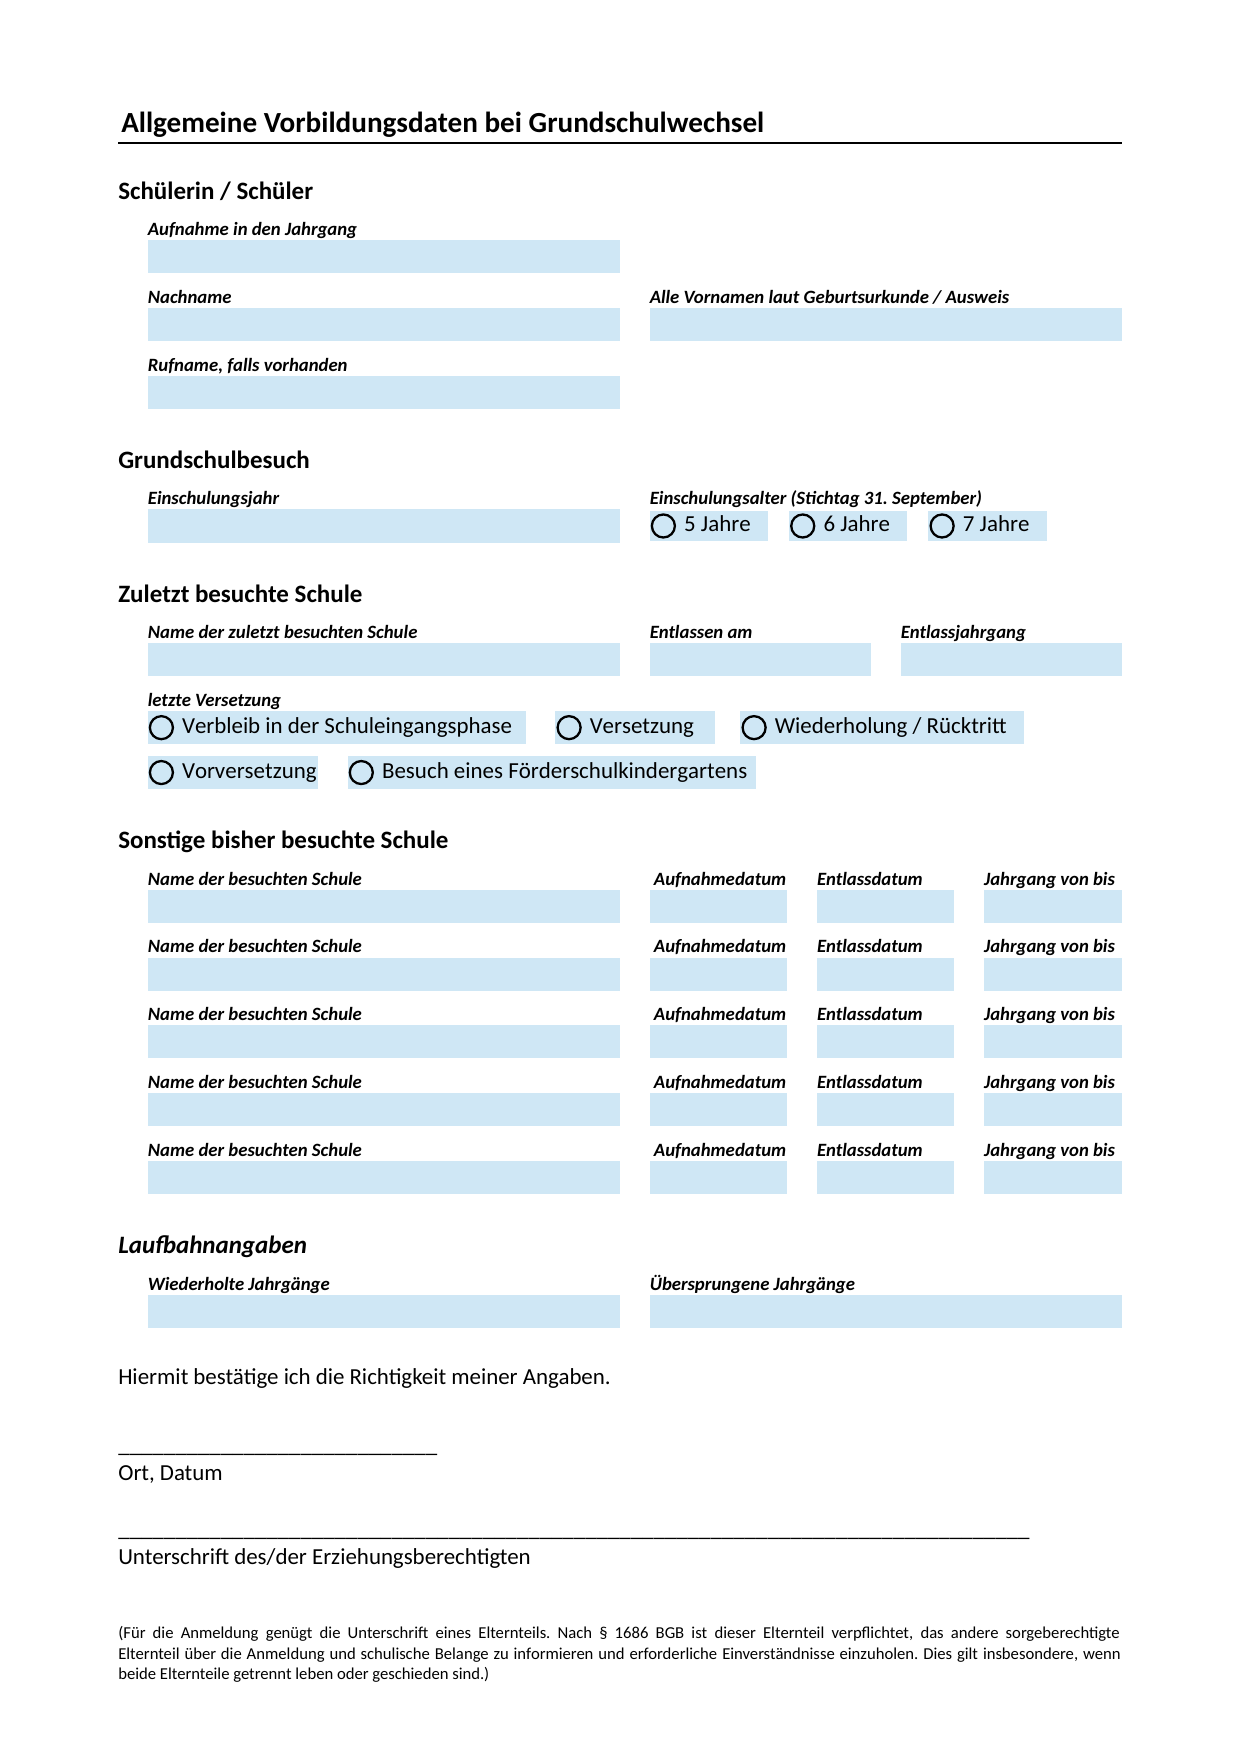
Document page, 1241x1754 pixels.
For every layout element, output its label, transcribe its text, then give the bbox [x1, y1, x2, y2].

text Rufname, falls vorhanden [118, 353, 1122, 376]
text Allgemeine Vorbildungsdaten bei Grundschulwechsel [118, 101, 1122, 142]
text Name der zuletzt besuchten Schule Entlassen am Entlassjahrgang [118, 620, 1122, 643]
text (Für die Anmeldung genügt die Unterschrift eines Elternteils. Nach § 1686 BGB ist dieser Elternteil verpflichtet, das andere sorgeberechtigte Elternteil über die Anmeldung und schulische Belange zu informieren und erforderliche Einverständnisse einzuholen. Dies gilt insbesondere, wenn beide Elternteile getrennt leben oder geschieden sind.) [118, 1623, 1122, 1684]
text Sonstige bisher besuchte Schule [118, 824, 1122, 855]
text Einschulungsjahr Einschulungsalter (Stichtag 31. September) [118, 487, 1122, 509]
text Nachname Alle Vornamen laut Geburtsurkunde / Ausweis [118, 285, 1122, 308]
text Schülerin / Schüler [118, 175, 1122, 205]
text Name der besuchten Schule Aufnahmedatum Entlassdatum Jahrgang von bis [118, 934, 1122, 957]
text Unterschrift des/der Erziehungsberechtigten [118, 1542, 1122, 1570]
text Grundschulbesuch [118, 444, 1122, 475]
text Name der besuchten Schule Aufnahmedatum Entlassdatum Jahrgang von bis [118, 1138, 1122, 1161]
text Name der besuchten Schule Aufnahmedatum Entlassdatum Jahrgang von bis [118, 867, 1122, 890]
text Aufnahme in den Jahrgang [118, 217, 1122, 240]
text Name der besuchten Schule Aufnahmedatum Entlassdatum Jahrgang von bis [118, 1070, 1122, 1093]
text Zuletzt besuchte Schule [118, 578, 1122, 608]
text ________________________________________________________________________________ [118, 1514, 1122, 1542]
text ____________________________ Ort, Datum [118, 1430, 1122, 1486]
text Laufbahnangaben [118, 1229, 1122, 1260]
text Hiermit bestätige ich die Richtigkeit meiner Angaben. [118, 1362, 1122, 1391]
text Name der besuchten Schule Aufnahmedatum Entlassdatum Jahrgang von bis [118, 1002, 1122, 1025]
text letzte Versetzung [118, 688, 1122, 711]
text Wiederholte Jahrgänge Übersprungene Jahrgänge [118, 1272, 1122, 1295]
